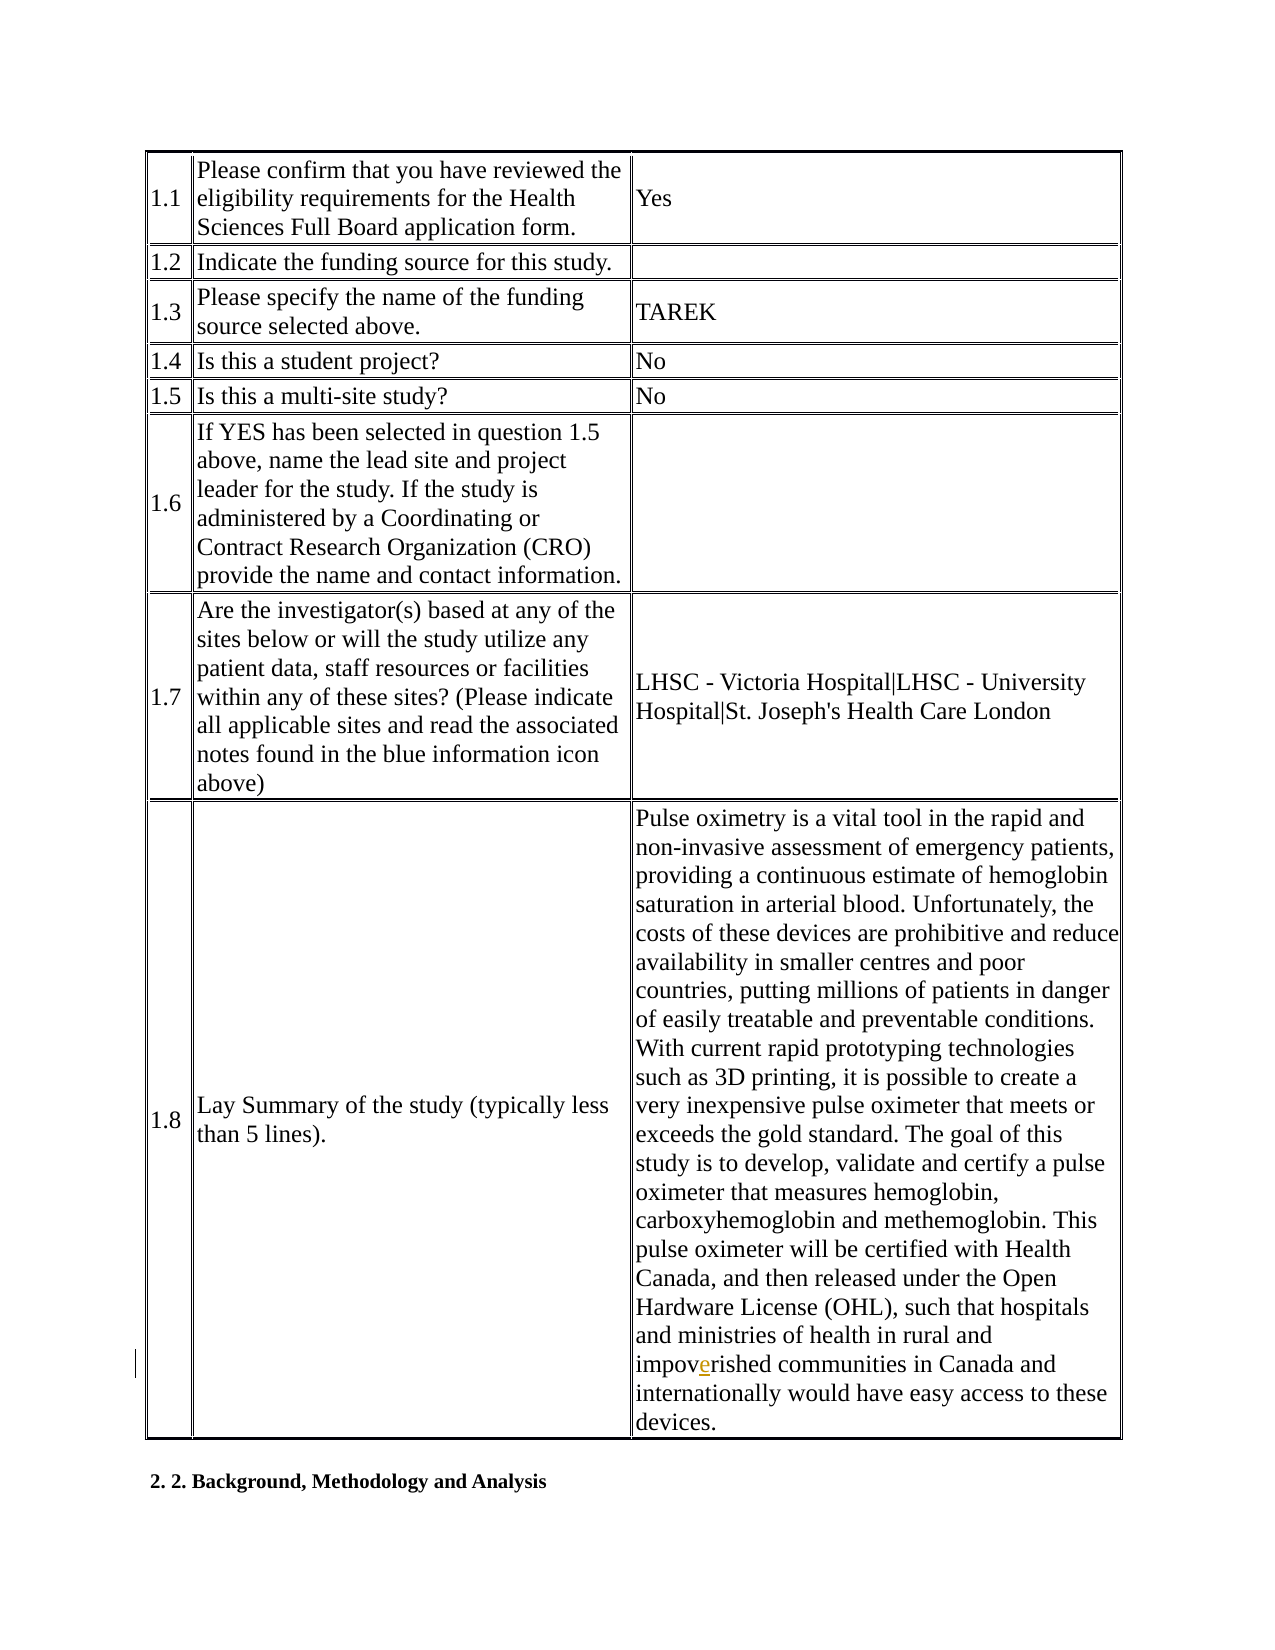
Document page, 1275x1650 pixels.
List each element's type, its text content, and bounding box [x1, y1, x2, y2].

table_cell Please confirm that you have reviewed the eligibility requirements for the Health Sciences Full Board application form. [193, 153, 631, 243]
table_cell [631, 412, 1121, 591]
table_cell 1.5 [146, 377, 193, 412]
table_cell Yes [631, 153, 1120, 243]
table_cell Is this a multi-site study? [194, 380, 630, 412]
table_cell 1.4 [146, 342, 193, 377]
table_cell LHSC - Victoria Hospital|LHSC - University Hospital|St. Joseph's Health Care London [631, 591, 1121, 798]
table_cell [631, 243, 1121, 278]
table_cell If YES has been selected in question 1.5 above, name the lead site and project leader for the study. If the study is administered by a Coordinating or Contract Research Organization (CRO) provide the name and contact information. [194, 415, 630, 591]
table_cell Pulse oximetry is a vital tool in the rapid and non-invasive assessment of emergency patients, providing a continuous estimate of hemoglobin saturation in arterial blood. Unfortunately, the costs of these devices are prohibitive and reduce availability in smaller centres and poor countries, putting millions of patients in danger of easily treatable and preventable conditions. With current rapid prototyping technologies such as 3D printing, it is possible to create a very inexpensive pulse oximeter that meets or exceeds the gold standard. The goal of this study is to develop, validate and certify a pulse oximeter that measures hemoglobin, carboxyhemoglobin and methemoglobin. This pulse oximeter will be certified with Health Canada, and then released under the Open Hardware License (OHL), such that hospitals and ministries of health in rural and impoverished communities in Canada and internationally would have easy access to these devices. [631, 798, 1120, 1437]
table_cell 1.3 [146, 278, 193, 342]
table_cell No [631, 377, 1121, 412]
table_cell Indicate the funding source for this study. [194, 246, 630, 278]
table_cell 1.6 [146, 412, 193, 591]
table_cell 1.8 [148, 798, 193, 1437]
table_cell Please specify the name of the funding source selected above. [194, 281, 630, 342]
table_cell No [631, 342, 1121, 377]
table_cell TAREK [631, 278, 1121, 342]
table_cell Is this a student project? [194, 345, 630, 377]
table_cell Are the investigator(s) based at any of the sites below or will the study utilize any patient data, staff resources or facilities within any of these sites? (Please indicate all applicable sites and read the associated notes found in the blue information icon above) [194, 594, 630, 798]
table_cell 1.7 [146, 591, 193, 798]
table_cell 1.2 [146, 243, 193, 278]
table_cell Lay Summary of the study (typically less than 5 lines). [193, 802, 631, 1437]
table_cell 1.1 [148, 153, 193, 243]
subtitle 2. 2. Background, Methodology and Analysis [150, 1469, 1125, 1493]
